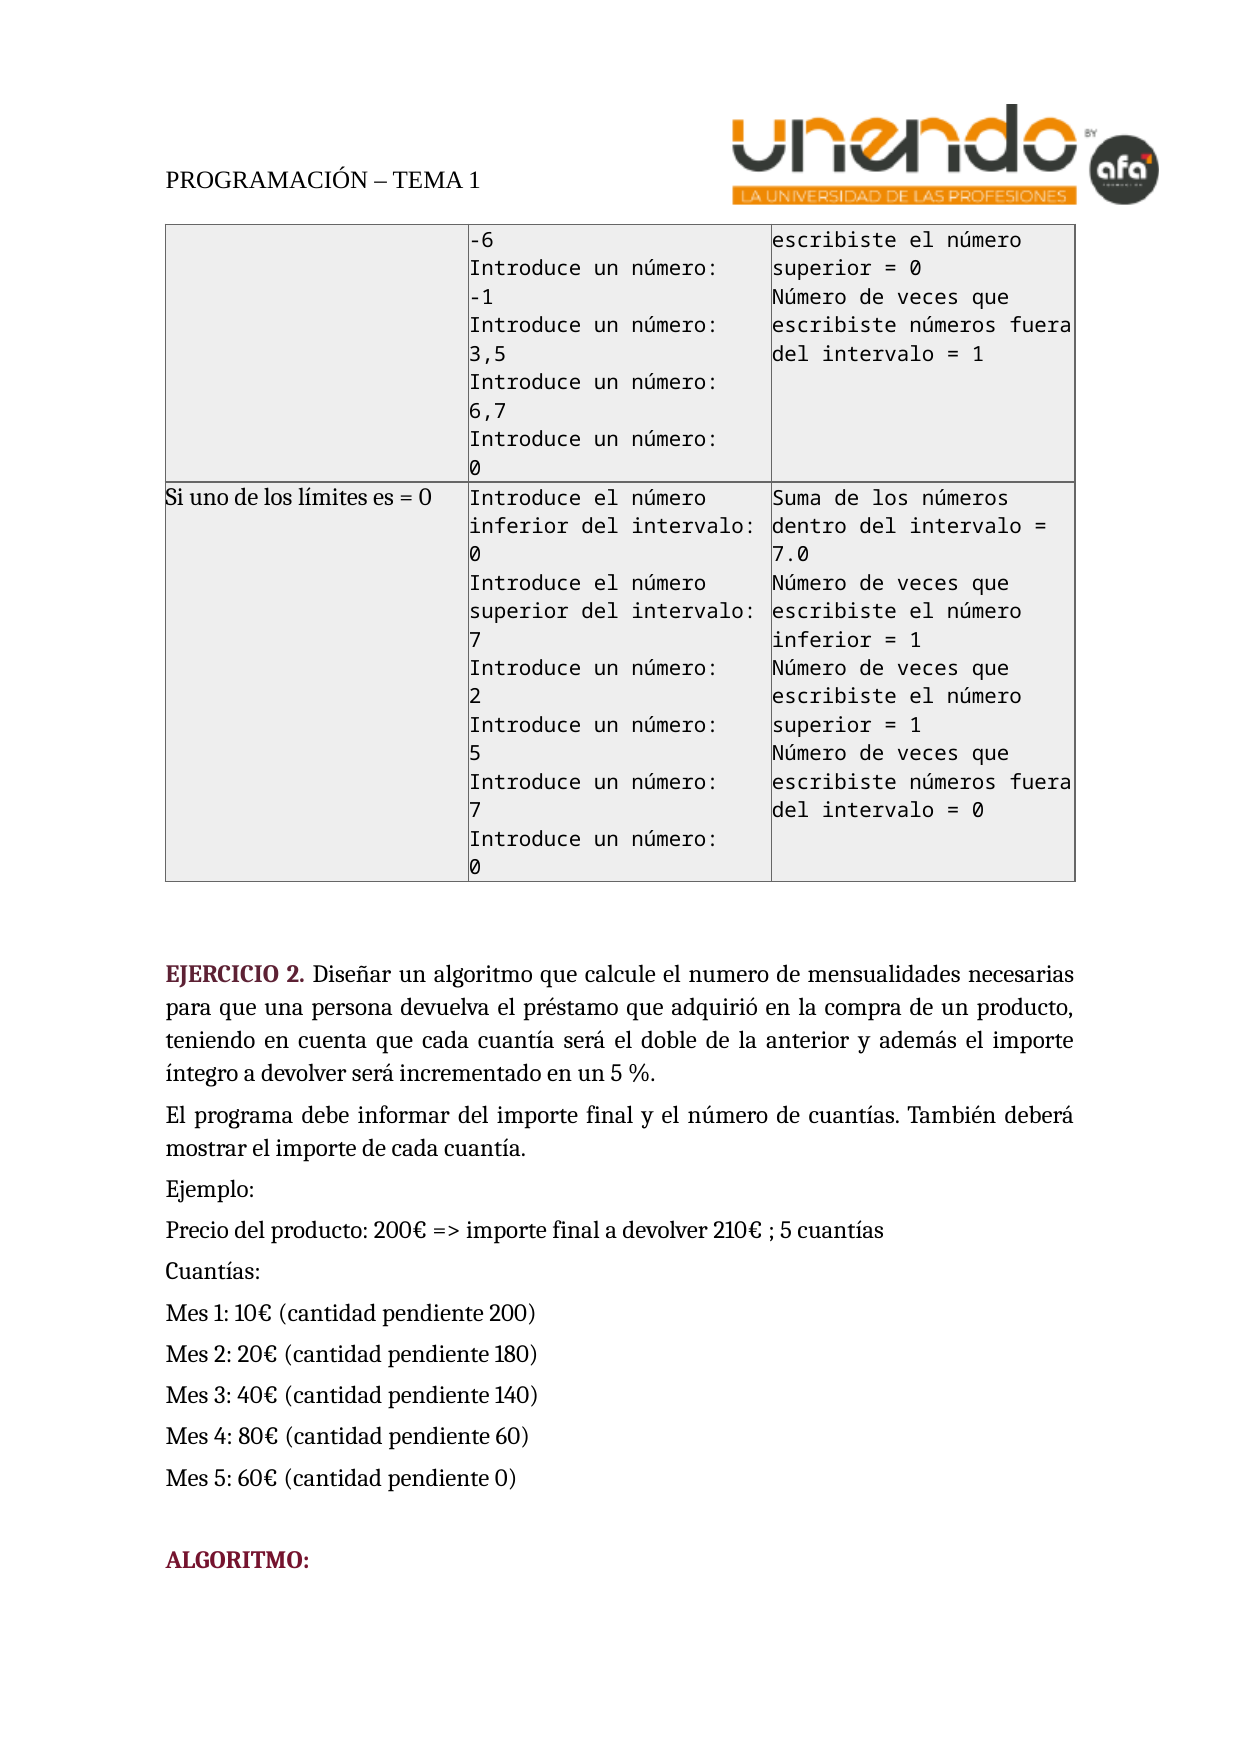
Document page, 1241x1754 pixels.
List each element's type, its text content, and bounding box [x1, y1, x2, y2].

table_cell Introduce el número inferior del intervalo: 0 Introduce el número superior del intervalo: 7 Introduce un número: 2 Introduce un número: 5 Introduce un número: 7 Introduce un número: 0 [469, 483, 771, 881]
text El programa debe informar del importe final y el número de cuantías. También deberá mostrar el importe de cada cuantía. [165, 1101, 1075, 1162]
text Mes 3: 40€ (cantidad pendiente 140) [165, 1381, 1075, 1410]
table_cell -6 Introduce un número: -1 Introduce un número: 3,5 Introduce un número: 6,7 Introduce un número: 0 [469, 225, 771, 481]
text Ejemplo: [165, 1175, 1075, 1203]
table_cell escribiste el número superior = 0 Número de veces que escribiste números fuera del intervalo = 1 [772, 225, 1074, 481]
table_cell Si uno de los límites es = 0 [166, 483, 468, 881]
text Mes 5: 60€ (cantidad pendiente 0) [165, 1463, 1075, 1492]
text ALGORITMO: [165, 1546, 1075, 1575]
table_cell Suma de los números dentro del intervalo = 7.0 Número de veces que escribiste el número inferior = 1 Número de veces que escribiste el número superior = 1 Número de veces que escribiste números fuera del intervalo = 0 [772, 483, 1074, 881]
text Precio del producto: 200€ => importe final a devolver 210€ ; 5 cuantías [165, 1216, 1075, 1245]
text Cuantías: [165, 1257, 1075, 1286]
table_cell [166, 225, 468, 481]
text Mes 4: 80€ (cantidad pendiente 60) [165, 1422, 1075, 1451]
text EJERCICIO 2. Diseñar un algoritmo que calcule el numero de mensualidades necesarias para que una persona devuelva el préstamo que adquirió en la compra de un producto, teniendo en cuenta que cada cuantía será el doble de la anterior y además el importe íntegro a devolver será incrementado en un 5 %. [165, 960, 1075, 1088]
text Mes 1: 10€ (cantidad pendiente 200) [165, 1298, 1075, 1327]
picture [725, 104, 1159, 212]
text Mes 2: 20€ (cantidad pendiente 180) [165, 1340, 1075, 1368]
